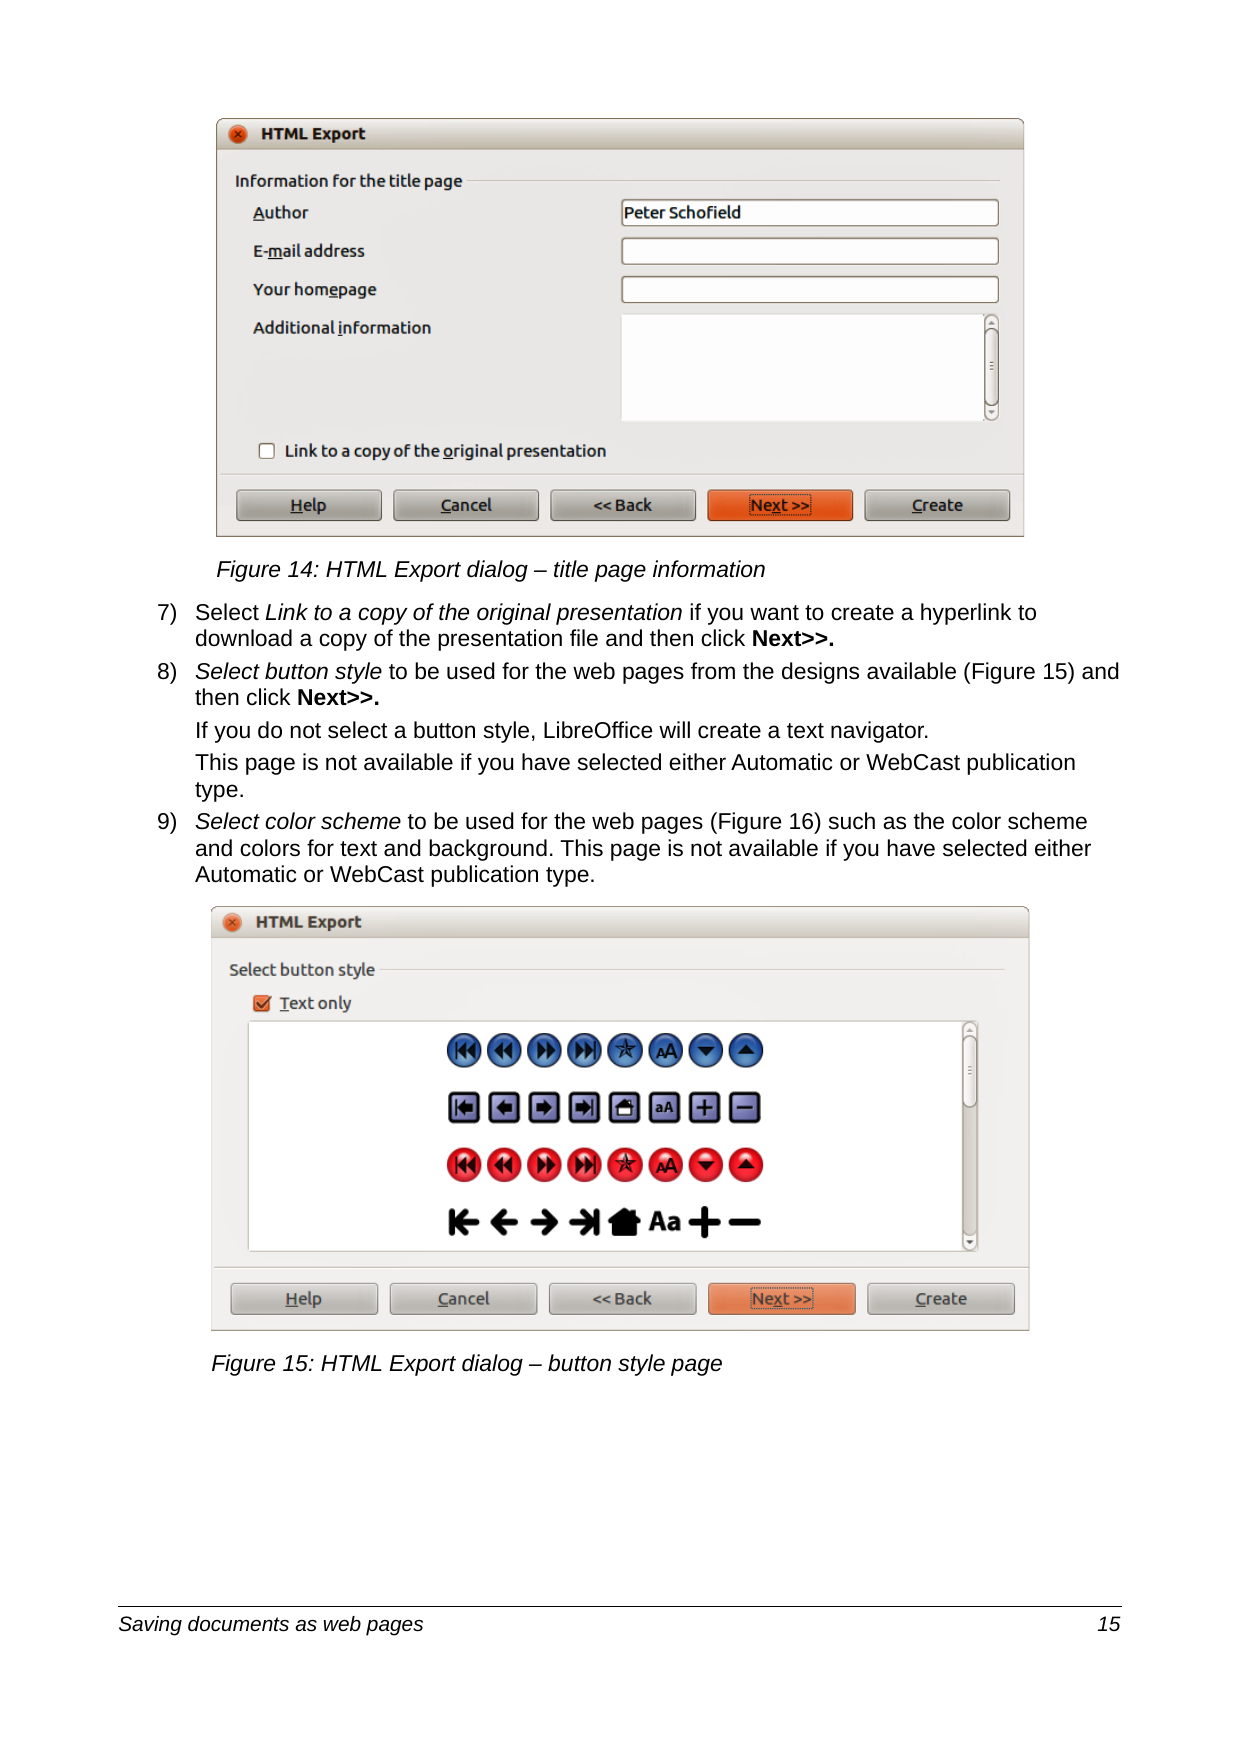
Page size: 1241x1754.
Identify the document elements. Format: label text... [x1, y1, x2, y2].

text Figure 15: HTML Export dialog – button style page [211, 1350, 1029, 1376]
list This page is not available if you have selected either Automatic or WebCast publication type. [195, 749, 1122, 802]
list Select Link to a copy of the original presentation if you want to create a hyperlink to download a copy of the presentation file and then click Next>>. [177, 599, 1122, 652]
text Figure 14: HTML Export dialog – title page information [216, 556, 1024, 583]
picture [216, 118, 1025, 537]
list Select button style to be used for the web pages from the designs available (Figure 15) and then click Next>>. [177, 658, 1122, 711]
picture [211, 906, 1030, 1331]
list If you do not select a button style, LibreOffice will create a text navigator. [195, 717, 1122, 743]
list Select color scheme to be used for the web pages (Figure 16) such as the color scheme and colors for text and background. This page is not available if you have selected either Automatic or WebCast publication type. [177, 808, 1122, 887]
